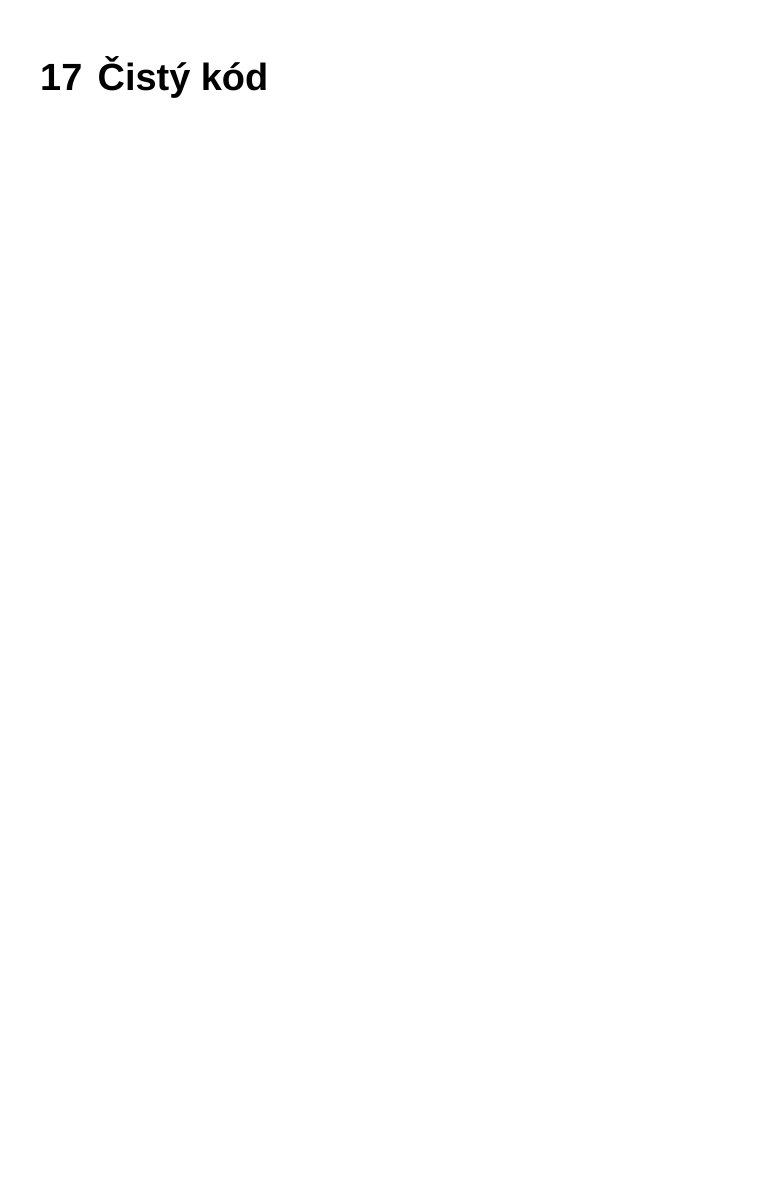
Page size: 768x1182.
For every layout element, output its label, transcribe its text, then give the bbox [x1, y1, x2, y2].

subtitle Čistý kód [29, 54, 738, 98]
